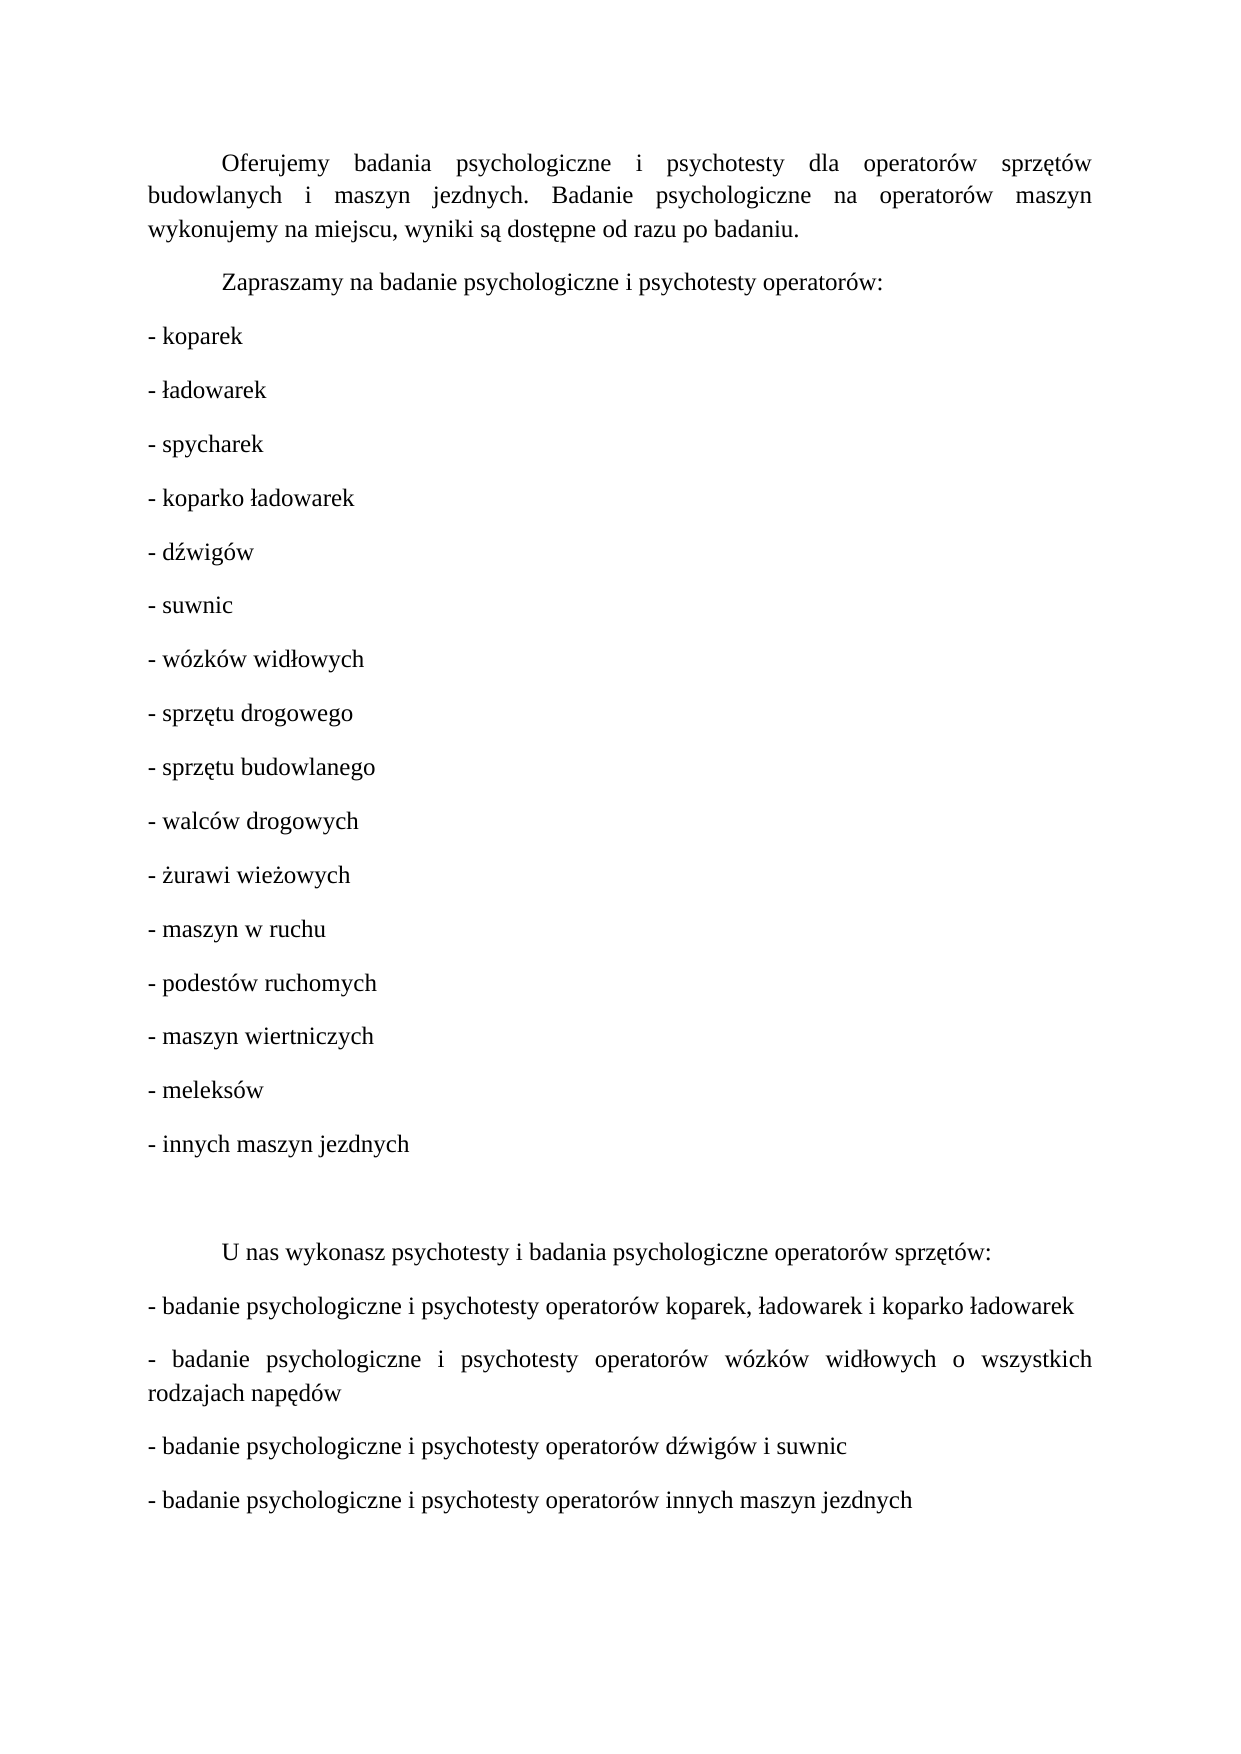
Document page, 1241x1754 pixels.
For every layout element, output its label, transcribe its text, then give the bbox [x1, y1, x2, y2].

text U nas wykonasz psychotesty i badania psychologiczne operatorów sprzętów: [148, 1237, 1093, 1266]
text - badanie psychologiczne i psychotesty operatorów wózków widłowych o wszystkich rodzajach napędów [148, 1344, 1093, 1406]
text Zapraszamy na badanie psychologiczne i psychotesty operatorów: [148, 267, 1093, 296]
text - sprzętu budowlanego [148, 752, 1093, 781]
text - wózków widłowych [148, 644, 1093, 673]
text - spycharek [148, 429, 1093, 458]
text - badanie psychologiczne i psychotesty operatorów dźwigów i suwnic [148, 1431, 1093, 1460]
text - koparko ładowarek [148, 483, 1093, 512]
text - meleksów [148, 1075, 1093, 1104]
text - innych maszyn jezdnych [148, 1129, 1093, 1158]
text - sprzętu drogowego [148, 698, 1093, 727]
text - dźwigów [148, 537, 1093, 566]
text - koparek [148, 321, 1093, 350]
text Oferujemy badania psychologiczne i psychotesty dla operatorów sprzętów budowlanych i maszyn jezdnych. Badanie psychologiczne na operatorów maszyn wykonujemy na miejscu, wyniki są dostępne od razu po badaniu. [148, 148, 1093, 242]
text - żurawi wieżowych [148, 860, 1093, 889]
text - badanie psychologiczne i psychotesty operatorów innych maszyn jezdnych [148, 1485, 1093, 1514]
text - ładowarek [148, 375, 1093, 404]
text - walców drogowych [148, 806, 1093, 835]
text - badanie psychologiczne i psychotesty operatorów koparek, ładowarek i koparko ładowarek [148, 1291, 1093, 1319]
text - maszyn w ruchu [148, 914, 1093, 942]
text - maszyn wiertniczych [148, 1021, 1093, 1050]
text - suwnic [148, 591, 1093, 619]
text - podestów ruchomych [148, 968, 1093, 996]
